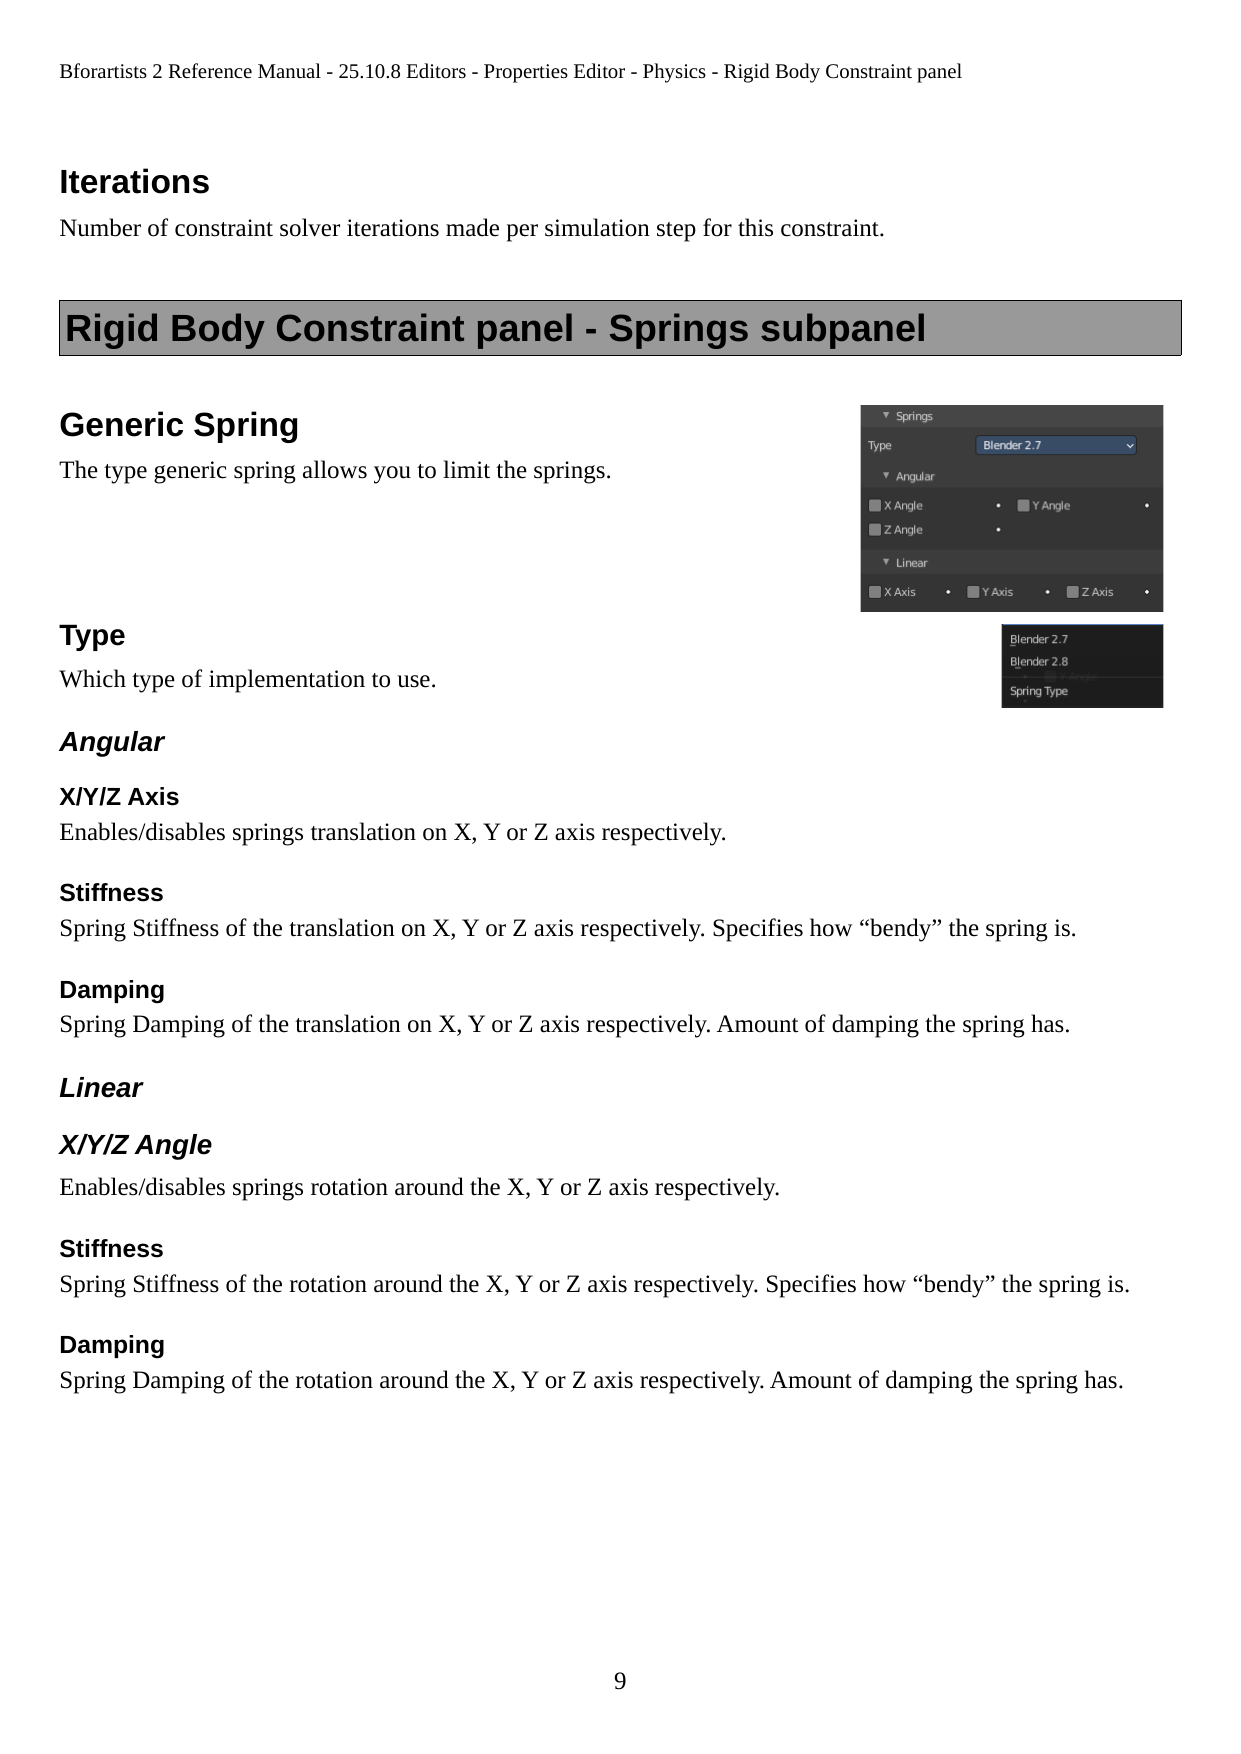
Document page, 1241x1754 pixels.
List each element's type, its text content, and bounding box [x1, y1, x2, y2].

text Number of constraint solver iterations made per simulation step for this constraint. [59, 213, 1181, 242]
subtitle Iterations [59, 162, 1181, 201]
subtitle Damping [59, 975, 1181, 1003]
subtitle X/Y/Z Angle [59, 1128, 1181, 1160]
subtitle Angular [59, 725, 1181, 757]
subtitle Stiffness [59, 878, 1181, 907]
subtitle X/Y/Z Axis [59, 782, 1181, 811]
subtitle Damping [59, 1330, 1181, 1359]
picture [860, 405, 1164, 612]
subtitle Generic Spring [59, 404, 1181, 443]
text Spring Stiffness of the rotation around the X, Y or Z axis respectively. Specifies how “bendy” the spring is. [59, 1269, 1181, 1297]
subtitle Linear [59, 1071, 1181, 1103]
text Spring Damping of the translation on X, Y or Z axis respectively. Amount of damping the spring has. [59, 1009, 1181, 1038]
text Which type of implementation to use. [59, 664, 1001, 692]
picture [1001, 624, 1164, 708]
text Enables/disables springs rotation around the X, Y or Z axis respectively. [59, 1172, 1181, 1201]
text Enables/disables springs translation on X, Y or Z axis respectively. [59, 817, 1181, 846]
table_header Rigid Body Constraint panel - Springs subpanel [60, 301, 1181, 355]
text The type generic spring allows you to limit the springs. [59, 456, 860, 484]
text Spring Damping of the rotation around the X, Y or Z axis respectively. Amount of damping the spring has. [59, 1365, 1181, 1394]
subtitle Type [59, 617, 1181, 651]
subtitle Stiffness [59, 1234, 1181, 1262]
text Spring Stiffness of the translation on X, Y or Z axis respectively. Specifies how “bendy” the spring is. [59, 913, 1181, 942]
